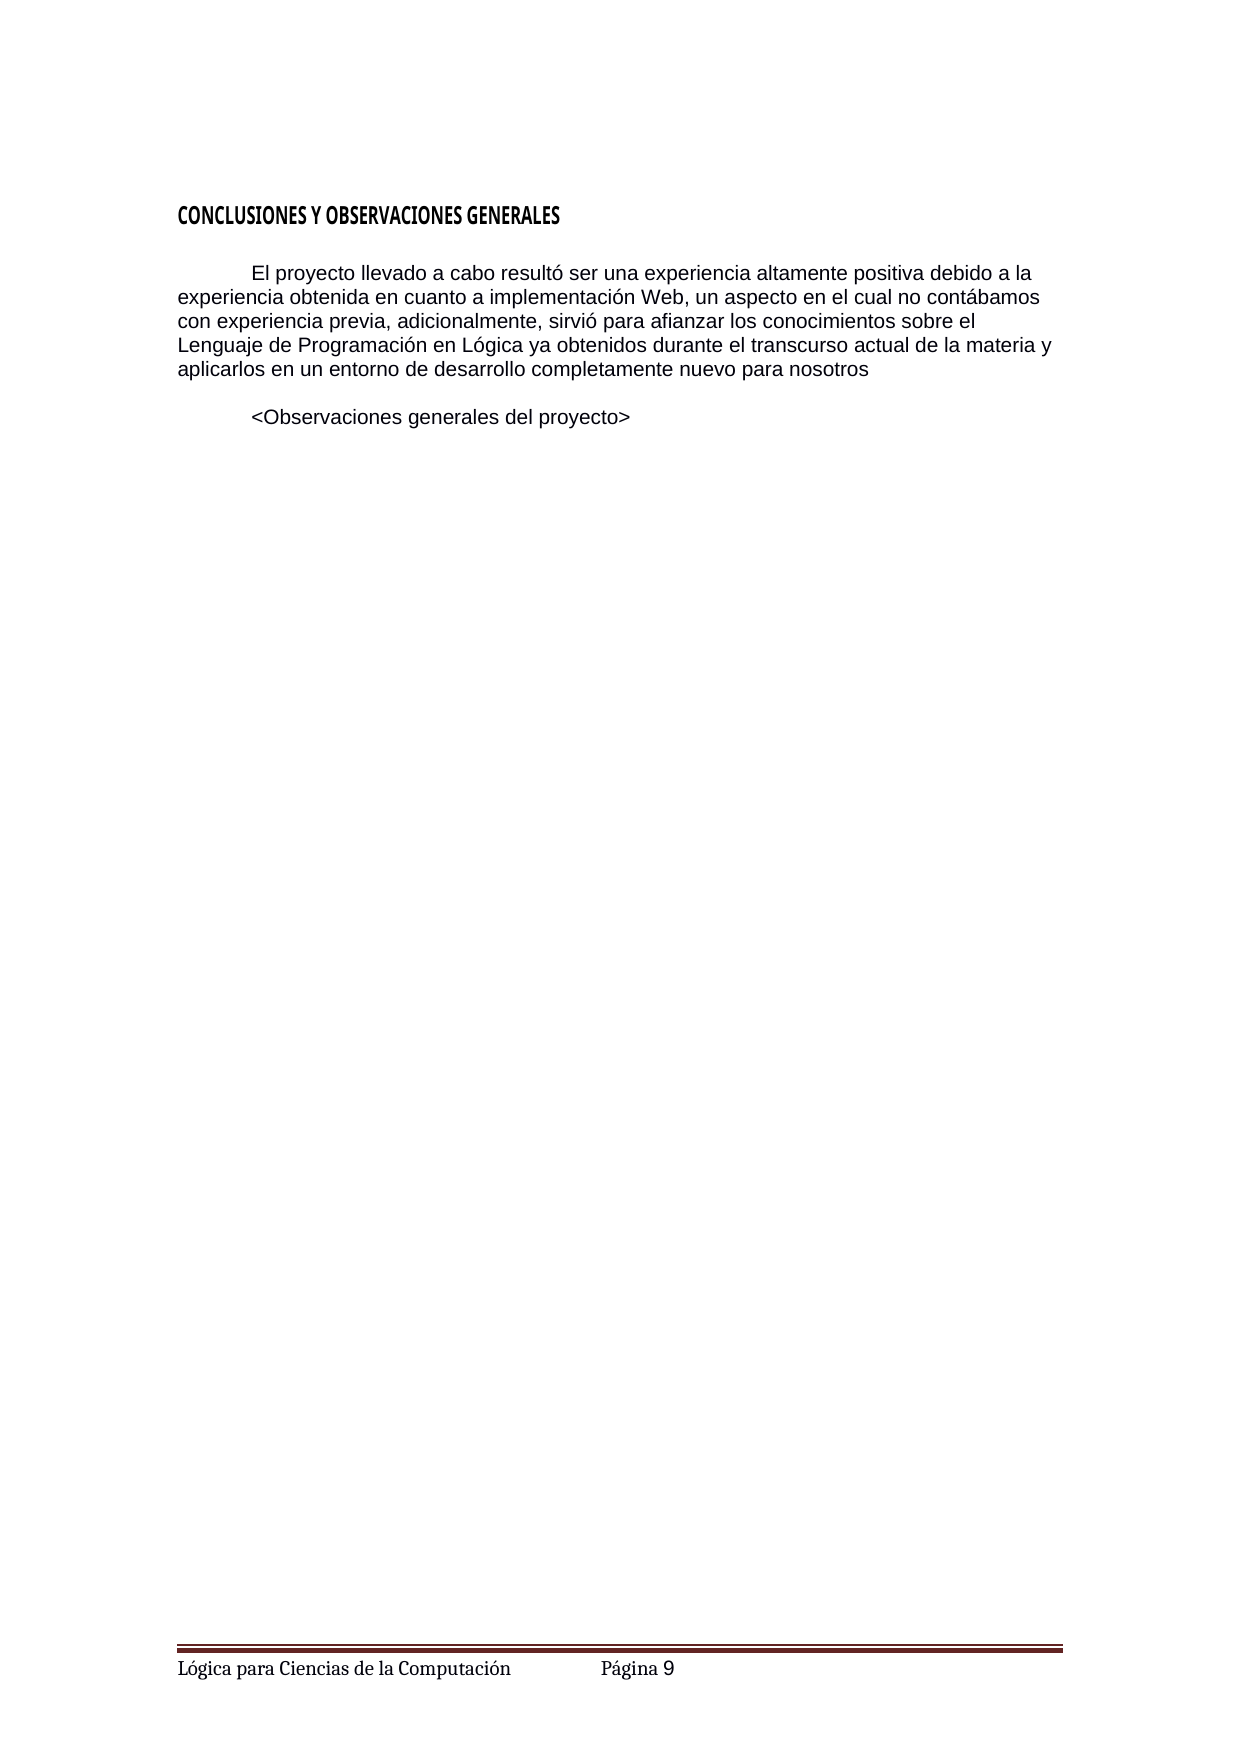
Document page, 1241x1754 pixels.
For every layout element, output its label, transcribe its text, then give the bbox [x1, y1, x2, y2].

subtitle CONCLUSIONES Y OBSERVACIONES GENERALES [177, 198, 1063, 232]
text <Observaciones generales del proyecto> [177, 404, 1063, 428]
text El proyecto llevado a cabo resultó ser una experiencia altamente positiva debido a la experiencia obtenida en cuanto a implementación Web, un aspecto en el cual no contábamos con experiencia previa, adicionalmente, sirvió para afianzar los conocimientos sobre el Lenguaje de Programación en Lógica ya obtenidos durante el transcurso actual de la materia y aplicarlos en un entorno de desarrollo completamente nuevo para nosotros [177, 261, 1063, 381]
